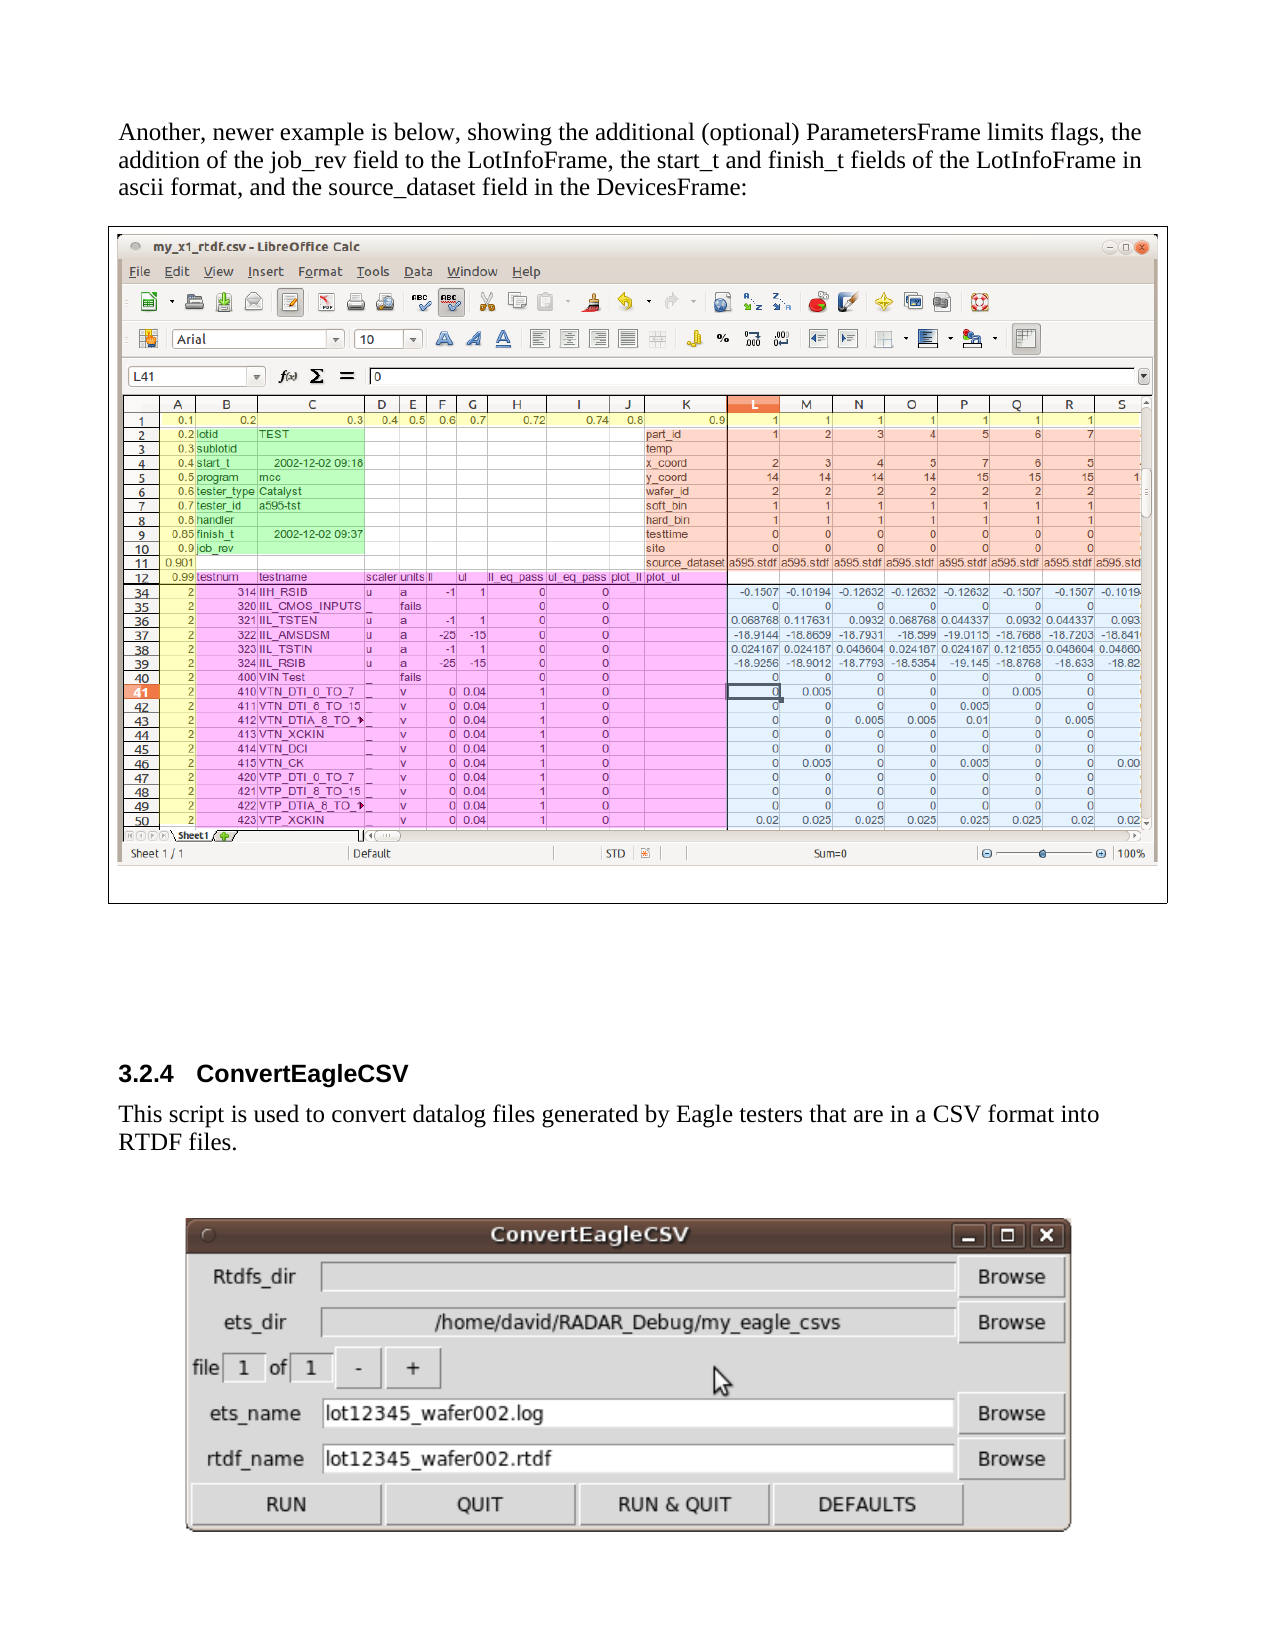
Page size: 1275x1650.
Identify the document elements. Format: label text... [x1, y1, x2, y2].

text [196, 572, 727, 829]
text [727, 585, 1140, 829]
picture [185, 1218, 1072, 1532]
text This script is used to convert datalog files generated by Eagle testers that are in a CSV format into RTDF files. [118, 1101, 1157, 1156]
subtitle ConvertEagleCSV [118, 1060, 1157, 1088]
text Another, newer example is below, showing the additional (optional) ParametersFrame limits flags, the addition of the job_rev field to the LotInfoFrame, the start_t and finish_t fields of the LotInfoFrame in ascii format, and the source_dataset field in the DevicesFrame: [118, 118, 1157, 201]
picture [117, 234, 1158, 866]
